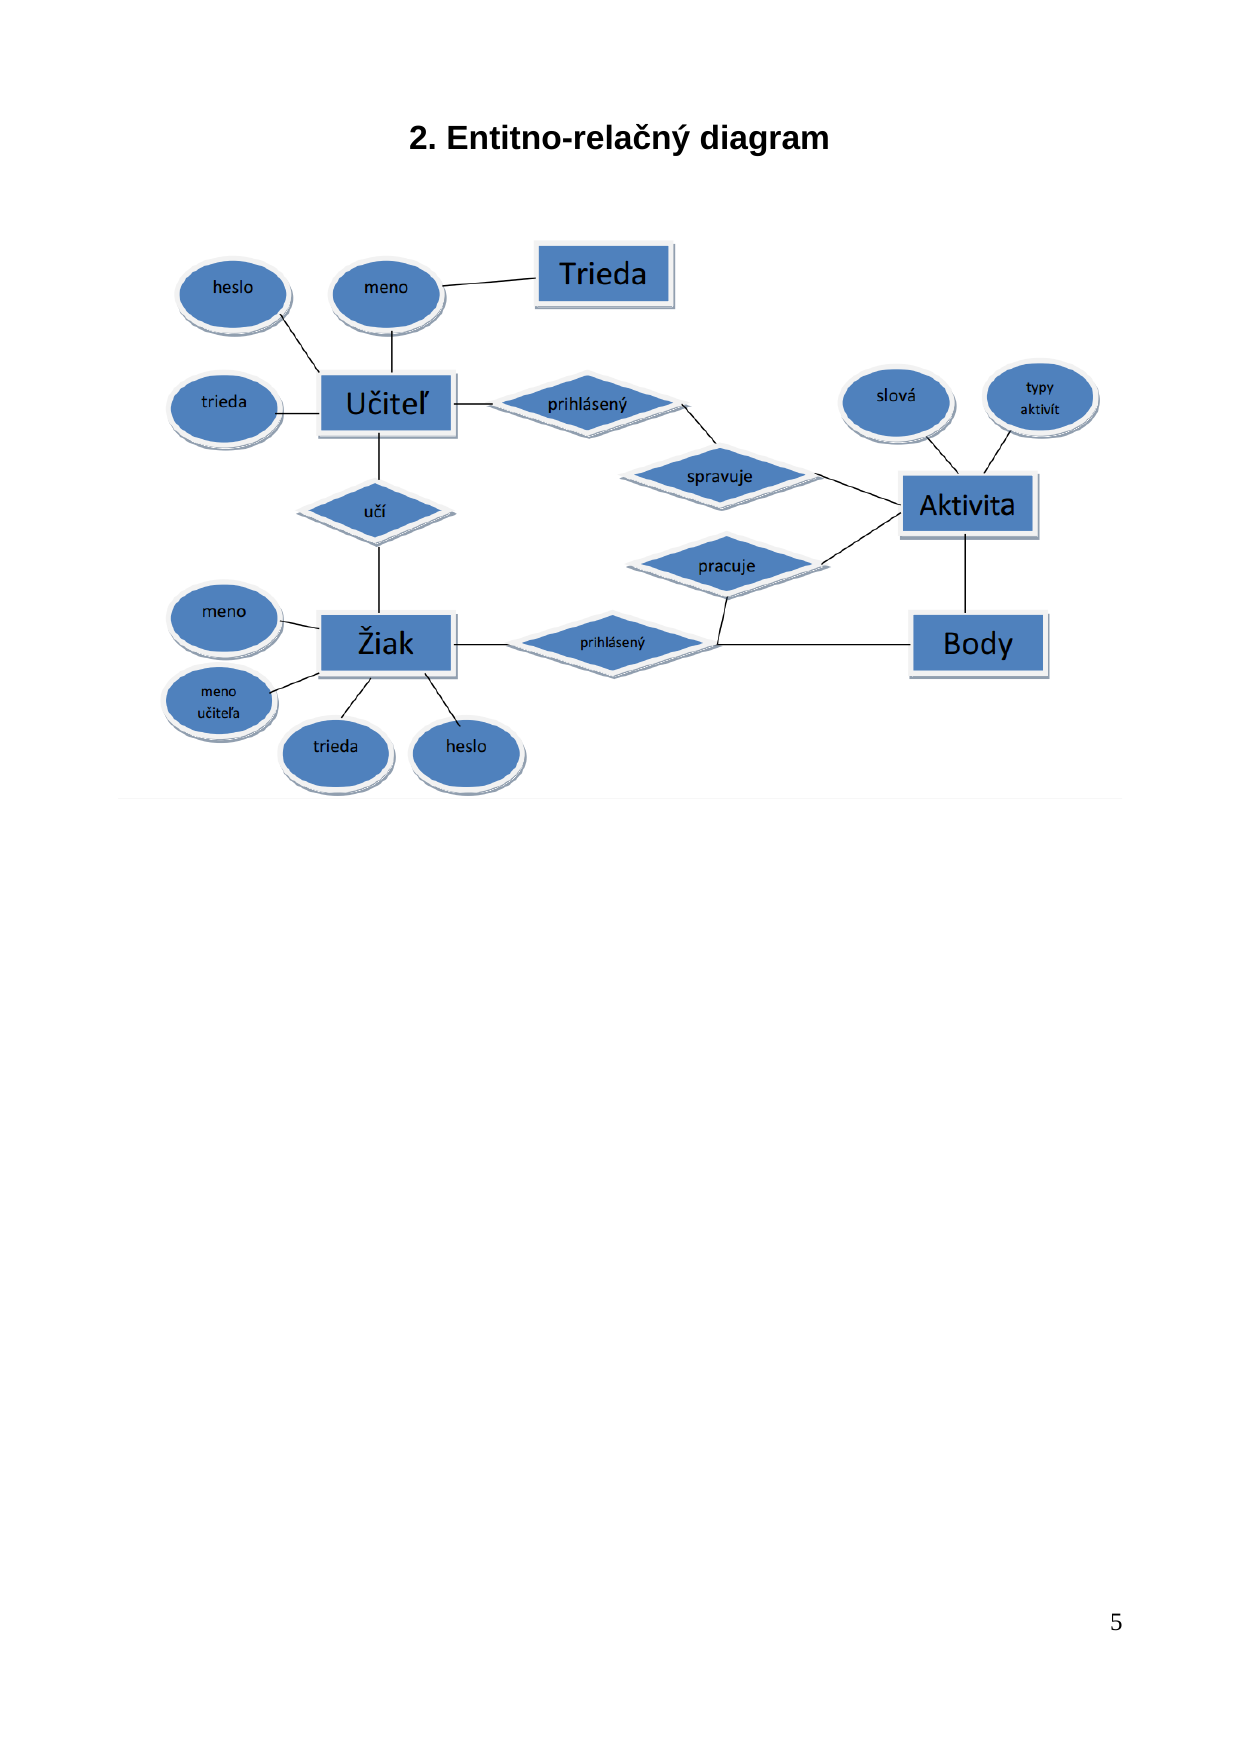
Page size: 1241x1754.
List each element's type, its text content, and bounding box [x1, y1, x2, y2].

picture [118, 210, 1123, 799]
subtitle 2. Entitno-relačný diagram [117, 118, 1122, 157]
